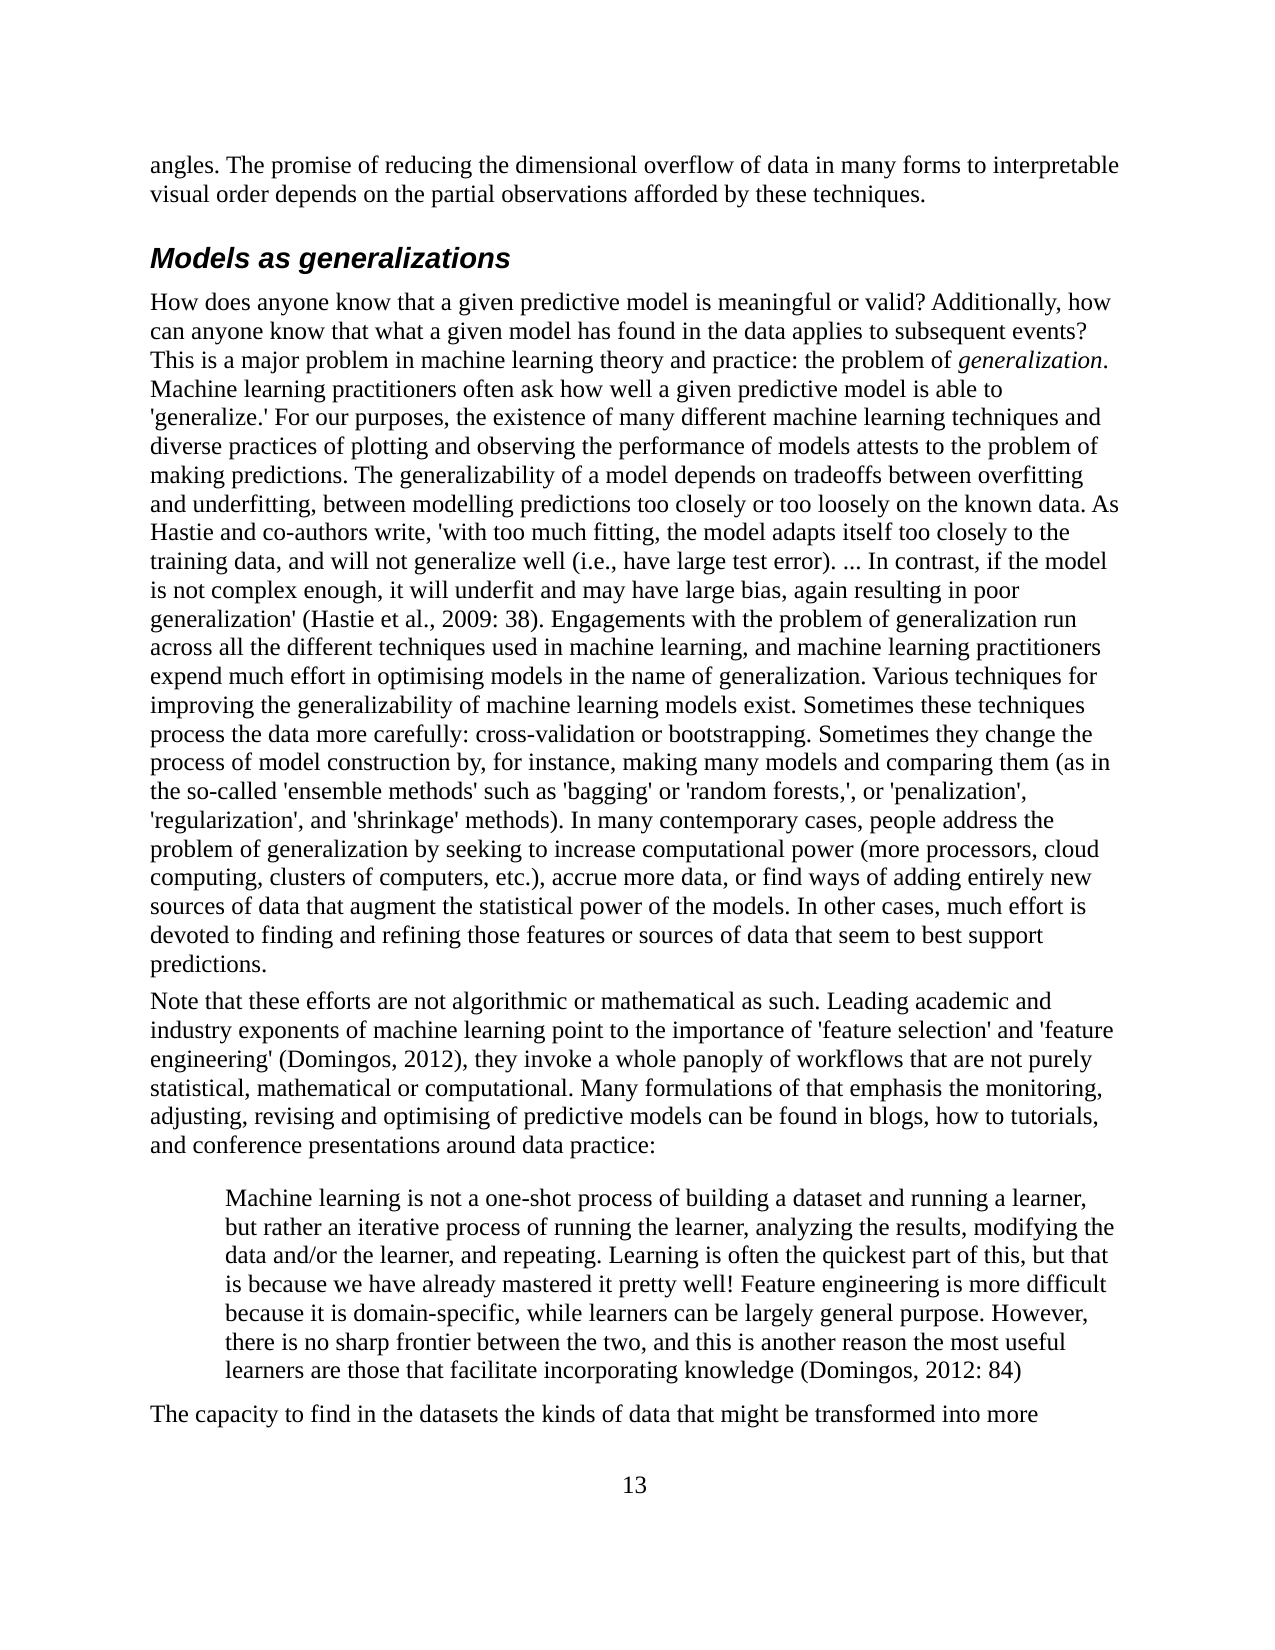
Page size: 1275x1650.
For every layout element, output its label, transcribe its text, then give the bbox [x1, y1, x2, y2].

text Note that these efforts are not algorithmic or mathematical as such. Leading academic and industry exponents of machine learning point to the importance of 'feature selection' and 'feature engineering' (Domingos, 2012), they invoke a whole panoply of workflows that are not purely statistical, mathematical or computational. Many formulations of that emphasis the monitoring, adjusting, revising and optimising of predictive models can be found in blogs, how to tutorials, and conference presentations around data practice: [150, 986, 1125, 1159]
text How does anyone know that a given predictive model is meaningful or valid? Additionally, how can anyone know that what a given model has found in the data applies to subsequent events? This is a major problem in machine learning theory and practice: the problem of generalization. Machine learning practitioners often ask how well a given predictive model is able to 'generalize.' For our purposes, the existence of many different machine learning techniques and diverse practices of plotting and observing the performance of models attests to the problem of making predictions. The generalizability of a model depends on tradeoffs between overfitting and underfitting, between modelling predictions too closely or too loosely on the known data. As Hastie and co-authors write, 'with too much fitting, the model adapts itself too closely to the training data, and will not generalize well (i.e., have large test error). ... In contrast, if the model is not complex enough, it will underfit and may have large bias, again resulting in poor generalization' (Hastie et al., 2009: 38). Engagements with the problem of generalization run across all the different techniques used in machine learning, and machine learning practitioners expend much effort in optimising models in the name of generalization. Various techniques for improving the generalizability of machine learning models exist. Sometimes these techniques process the data more carefully: cross-validation or bootstrapping. Sometimes they change the process of model construction by, for instance, making many models and comparing them (as in the so-called 'ensemble methods' such as 'bagging' or 'random forests,', or 'penalization', 'regularization', and 'shrinkage' methods). In many contemporary cases, people address the problem of generalization by seeking to increase computational power (more processors, cloud computing, clusters of computers, etc.), accrue more data, or find ways of adding entirely new sources of data that augment the statistical power of the models. In other cases, much effort is devoted to finding and refining those features or sources of data that seem to best support predictions. [150, 287, 1125, 977]
text angles. The promise of reducing the dimensional overflow of data in many forms to interpretable visual order depends on the partial observations afforded by these techniques. [150, 150, 1125, 207]
subtitle Models as generalizations [150, 241, 1125, 275]
text Machine learning is not a one-shot process of building a dataset and running a learner, but rather an iterative process of running the learner, analyzing the results, modifying the data and/or the learner, and repeating. Learning is often the quickest part of this, but that is because we have already mastered it pretty well! Feature engineering is more difficult because it is domain-specific, while learners can be largely general purpose. However, there is no sharp frontier between the two, and this is another reason the most useful learners are those that facilitate incorporating knowledge (Domingos, 2012: 84) [225, 1183, 1125, 1384]
text The capacity to find in the datasets the kinds of data that might be transformed into more [150, 1399, 1125, 1428]
